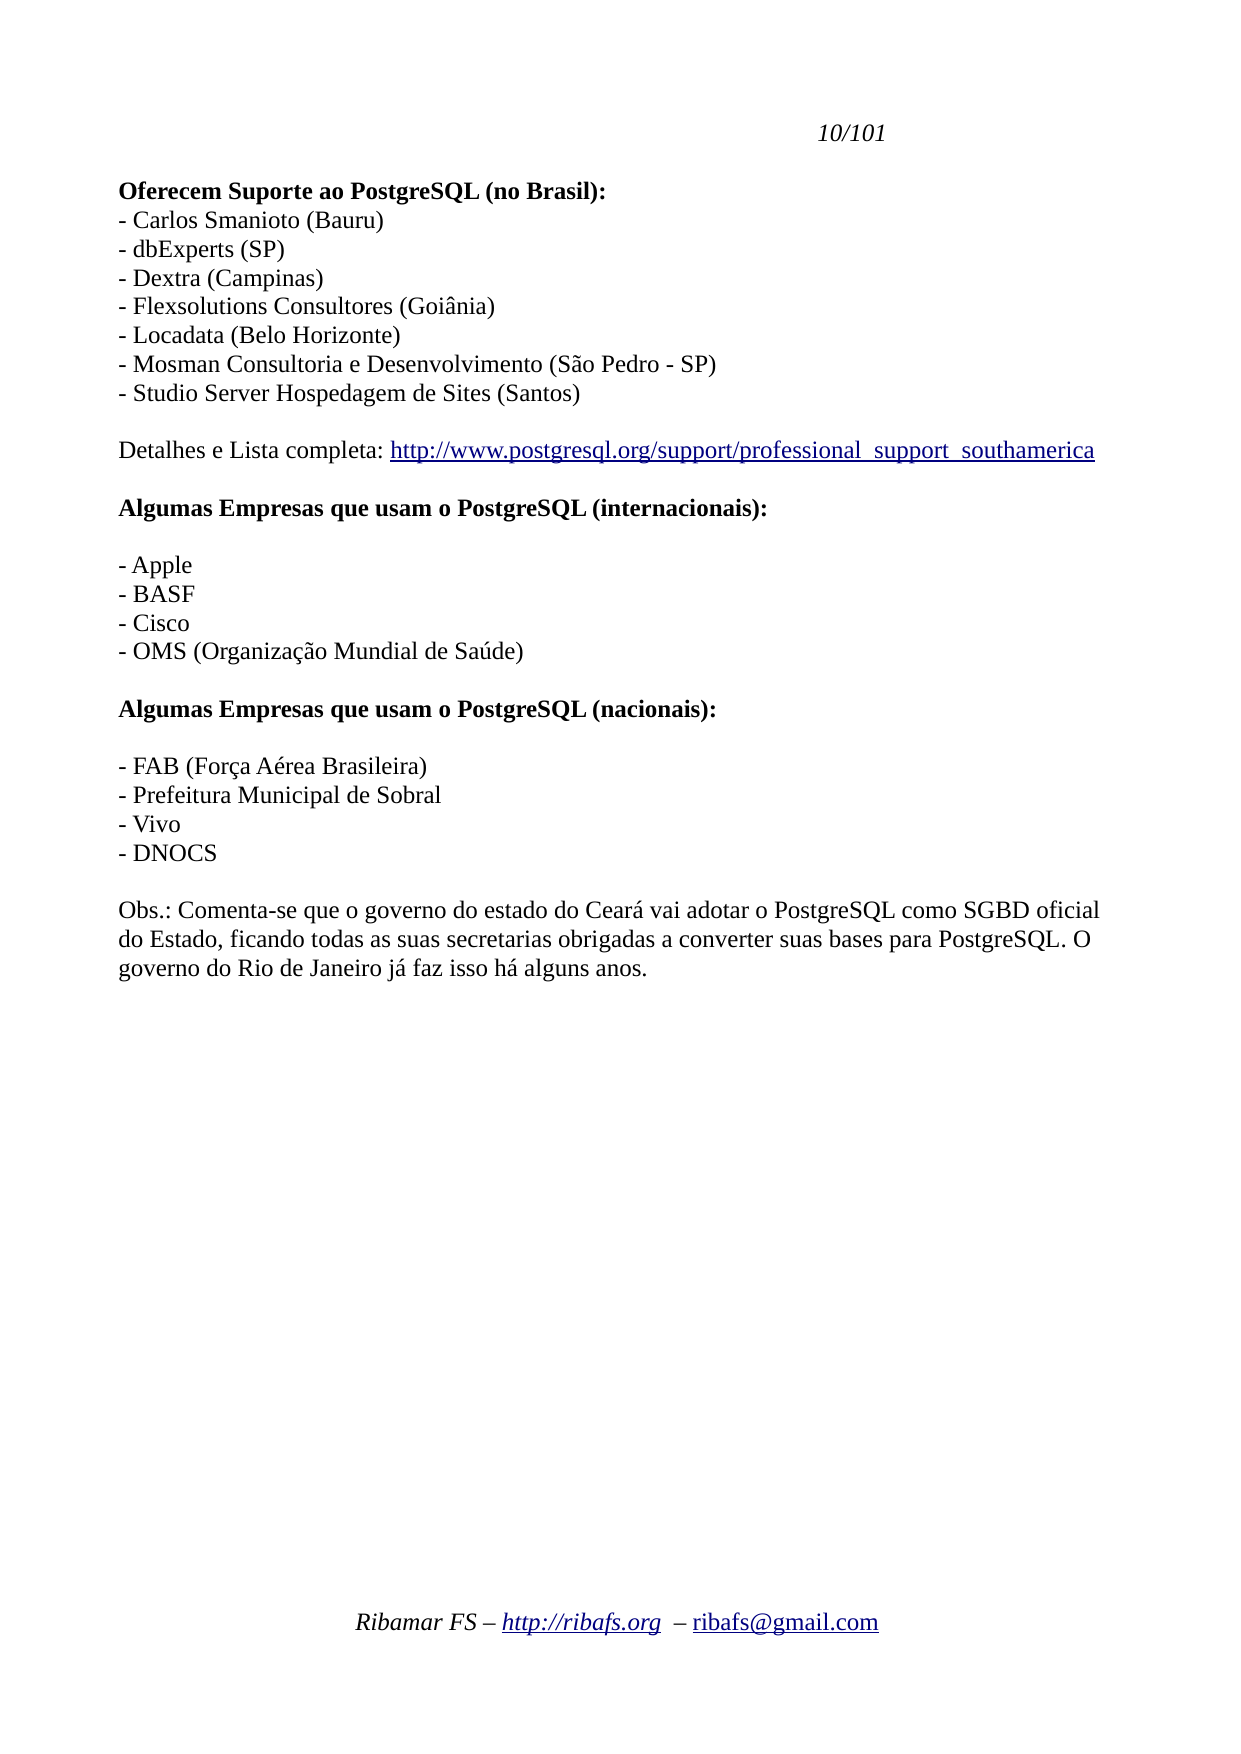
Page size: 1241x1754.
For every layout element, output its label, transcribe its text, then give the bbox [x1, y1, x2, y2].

text - Locadata (Belo Horizonte) [118, 320, 1122, 349]
text - Flexsolutions Consultores (Goiânia) [118, 291, 1122, 320]
text - Mosman Consultoria e Desenvolvimento (São Pedro - SP) [118, 349, 1122, 378]
text Algumas Empresas que usam o PostgreSQL (nacionais): [118, 694, 1122, 723]
text - DNOCS [118, 838, 1122, 866]
text - OMS (Organização Mundial de Saúde) [118, 636, 1122, 665]
text - Studio Server Hospedagem de Sites (Santos) [118, 378, 1122, 406]
text - Vivo [118, 809, 1122, 838]
text - Dextra (Campinas) [118, 263, 1122, 291]
text Detalhes e Lista completa: http://www.postgresql.org/support/professional_support_southamerica [118, 435, 1122, 464]
text - BASF [118, 579, 1122, 608]
text Algumas Empresas que usam o PostgreSQL (internacionais): [118, 493, 1122, 521]
text Oferecem Suporte ao PostgreSQL (no Brasil): [118, 176, 1122, 205]
text Obs.: Comenta-se que o governo do estado do Ceará vai adotar o PostgreSQL como SGBD oficial do Estado, ficando todas as suas secretarias obrigadas a converter suas bases para PostgreSQL. O governo do Rio de Janeiro já faz isso há alguns anos. [118, 895, 1122, 981]
text - Apple [118, 550, 1122, 579]
text - Carlos Smanioto (Bauru) [118, 205, 1122, 234]
text - FAB (Força Aérea Brasileira) [118, 751, 1122, 780]
text - Prefeitura Municipal de Sobral [118, 780, 1122, 809]
text - Cisco [118, 608, 1122, 636]
text - dbExperts (SP) [118, 234, 1122, 263]
